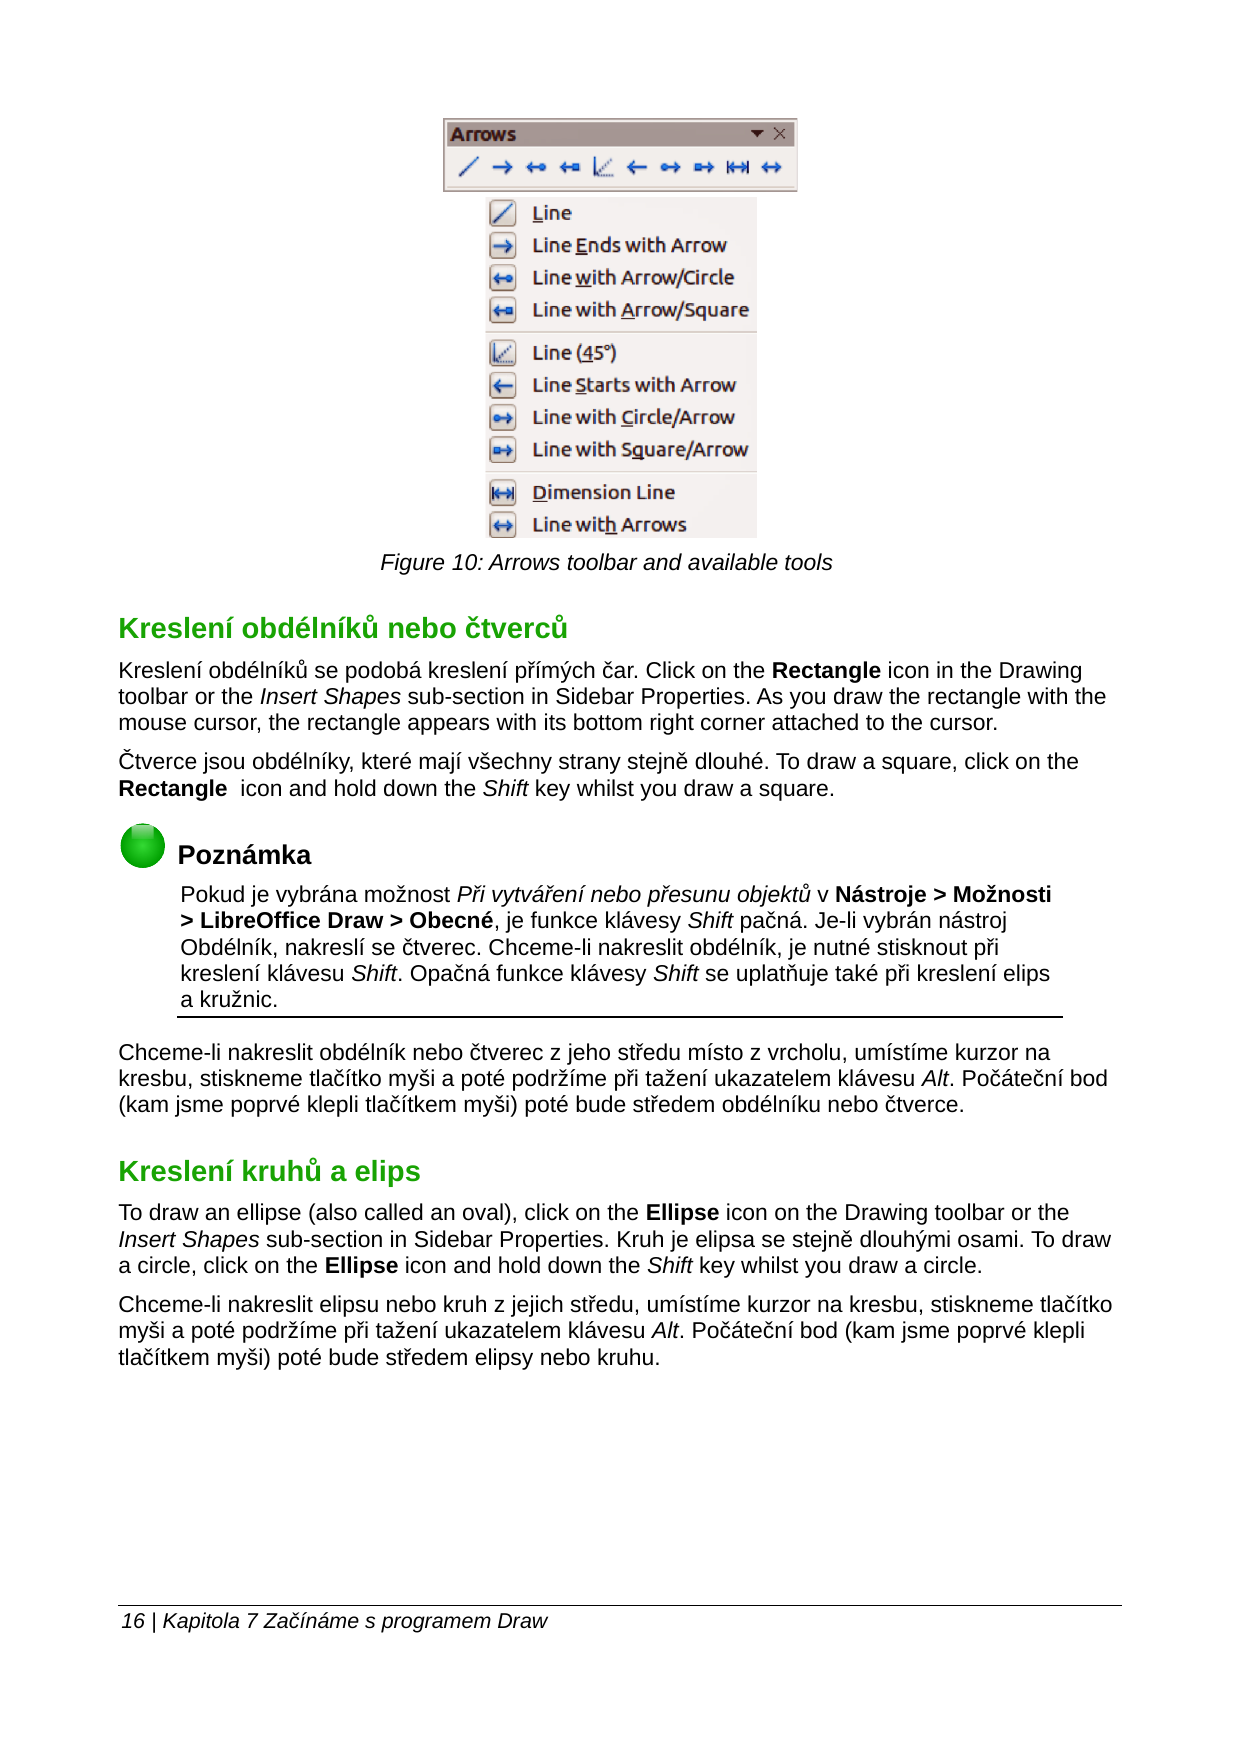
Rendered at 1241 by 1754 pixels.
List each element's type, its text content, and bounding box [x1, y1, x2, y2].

subtitle Kreslení kruhů a elips [118, 1154, 1122, 1187]
picture [443, 118, 798, 538]
subtitle Kreslení obdélníků nebo čtverců [118, 611, 1122, 645]
subtitle Poznámka [118, 821, 1122, 870]
text Chceme-li nakreslit elipsu nebo kruh z jejich středu, umístíme kurzor na kresbu, stiskneme tlačítko myši a poté podržíme při tažení ukazatelem klávesu Alt. Počáteční bod (kam jsme poprvé klepli tlačítkem myši) poté bude středem elipsy nebo kruhu. [118, 1291, 1122, 1370]
text To draw an ellipse (also called an oval), click on the Ellipse icon on the Drawing toolbar or the Insert Shapes sub-section in Sidebar Properties. Kruh je elipsa se stejně dlouhými osami. To draw a circle, click on the Ellipse icon and hold down the Shift key whilst you draw a circle. [118, 1199, 1122, 1278]
text Čtverce jsou obdélníky, které mají všechny strany stejně dlouhé. To draw a square, click on the Rectangle icon and hold down the Shift key whilst you draw a square. [118, 748, 1122, 801]
text Figure 10: Arrows toolbar and available tools [380, 549, 860, 576]
text Pokud je vybrána možnost Při vytváření nebo přesunu objektů v Nástroje > Možnosti > LibreOffice Draw > Obecné, je funkce klávesy Shift pačná. Je-li vybrán nástroj Obdélník, nakreslí se čtverec. Chceme-li nakreslit obdélník, je nutné stisknout při kreslení klávesu Shift. Opačná funkce klávesy Shift se uplatňuje také při kreslení elips a kružnic. [177, 878, 1063, 1016]
text Kreslení obdélníků se podobá kreslení přímých čar. Click on the Rectangle icon in the Drawing toolbar or the Insert Shapes sub-section in Sidebar Properties. As you draw the rectangle with the mouse cursor, the rectangle appears with its bottom right corner attached to the cursor. [118, 657, 1122, 736]
text Chceme-li nakreslit obdélník nebo čtverec z jeho středu místo z vrcholu, umístíme kurzor na kresbu, stiskneme tlačítko myši a poté podržíme při tažení ukazatelem klávesu Alt. Počáteční bod (kam jsme poprvé klepli tlačítkem myši) poté bude středem obdélníku nebo čtverce. [118, 1039, 1122, 1118]
